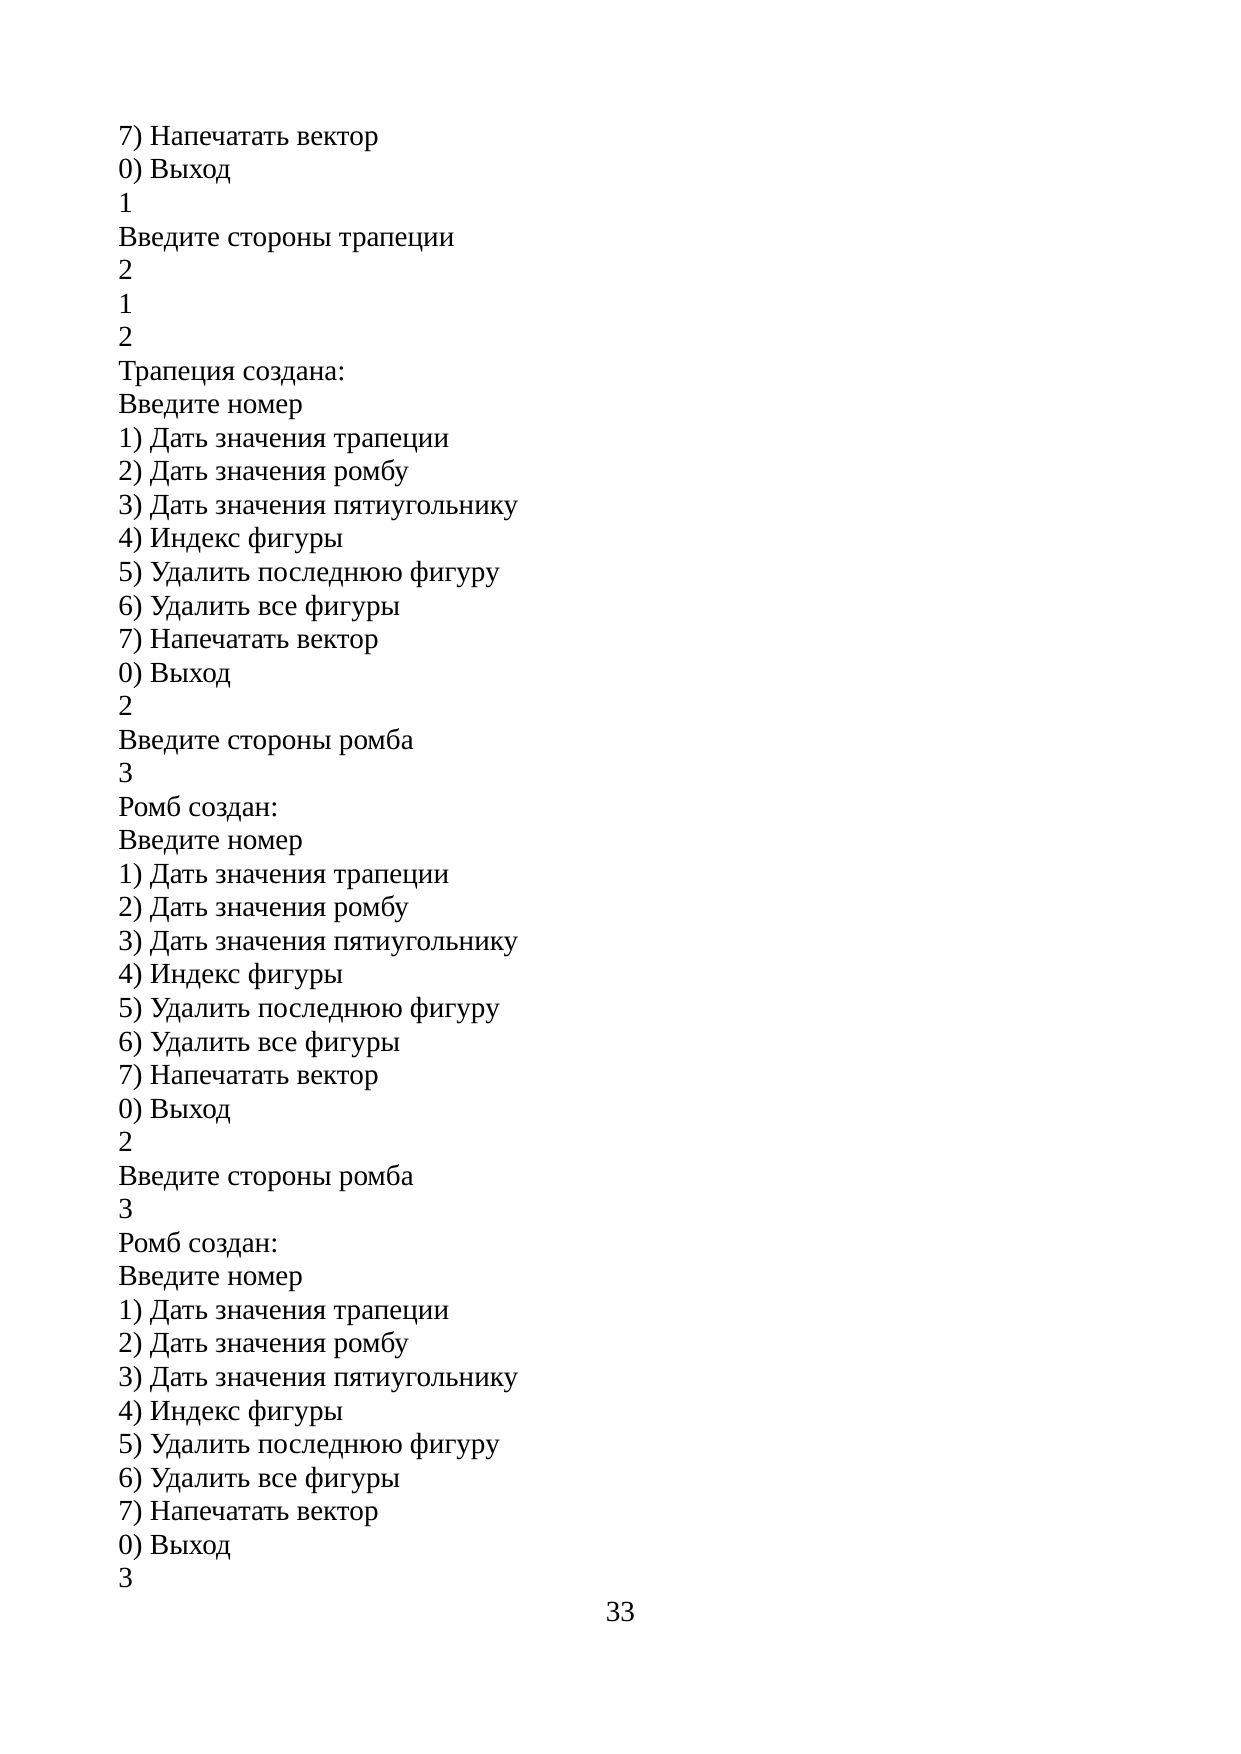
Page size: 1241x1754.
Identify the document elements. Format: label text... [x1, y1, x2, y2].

text Ромб создан: [118, 1225, 1122, 1258]
text 2 [118, 688, 1122, 722]
text 3 [118, 1560, 1122, 1594]
text 5) Удалить последнюю фигуру [118, 1426, 1122, 1460]
text 3) Дать значения пятиугольнику [118, 923, 1122, 957]
text Трапеция создана: [118, 353, 1122, 386]
text 3 [118, 1191, 1122, 1225]
text Введите стороны ромба [118, 722, 1122, 755]
text 4) Индекс фигуры [118, 957, 1122, 990]
text 6) Удалить все фигуры [118, 1460, 1122, 1493]
text 3 [118, 755, 1122, 789]
text 0) Выход [118, 655, 1122, 688]
text 7) Напечатать вектор [118, 118, 1122, 152]
text 1 [118, 286, 1122, 319]
text 2) Дать значения ромбу [118, 1326, 1122, 1359]
text 6) Удалить все фигуры [118, 588, 1122, 621]
text 4) Индекс фигуры [118, 1393, 1122, 1426]
text 1) Дать значения трапеции [118, 420, 1122, 453]
text 2) Дать значения ромбу [118, 889, 1122, 923]
text 0) Выход [118, 152, 1122, 185]
text 1) Дать значения трапеции [118, 1292, 1122, 1326]
text 3) Дать значения пятиугольнику [118, 1359, 1122, 1393]
text 2 [118, 1124, 1122, 1158]
text 7) Напечатать вектор [118, 621, 1122, 655]
text 0) Выход [118, 1527, 1122, 1560]
text 2) Дать значения ромбу [118, 453, 1122, 487]
text 5) Удалить последнюю фигуру [118, 990, 1122, 1024]
text 7) Напечатать вектор [118, 1493, 1122, 1527]
text 33 [118, 1594, 1122, 1627]
text Введите стороны трапеции [118, 219, 1122, 252]
text 6) Удалить все фигуры [118, 1024, 1122, 1057]
text Введите номер [118, 822, 1122, 856]
text Введите номер [118, 1258, 1122, 1292]
text 1 [118, 185, 1122, 219]
text Ромб создан: [118, 789, 1122, 822]
text 2 [118, 319, 1122, 353]
text 4) Индекс фигуры [118, 521, 1122, 554]
text 3) Дать значения пятиугольнику [118, 487, 1122, 521]
text 2 [118, 252, 1122, 286]
text 1) Дать значения трапеции [118, 856, 1122, 889]
text 7) Напечатать вектор [118, 1057, 1122, 1091]
text Введите стороны ромба [118, 1158, 1122, 1191]
text 0) Выход [118, 1091, 1122, 1124]
text 5) Удалить последнюю фигуру [118, 554, 1122, 588]
text Введите номер [118, 386, 1122, 420]
